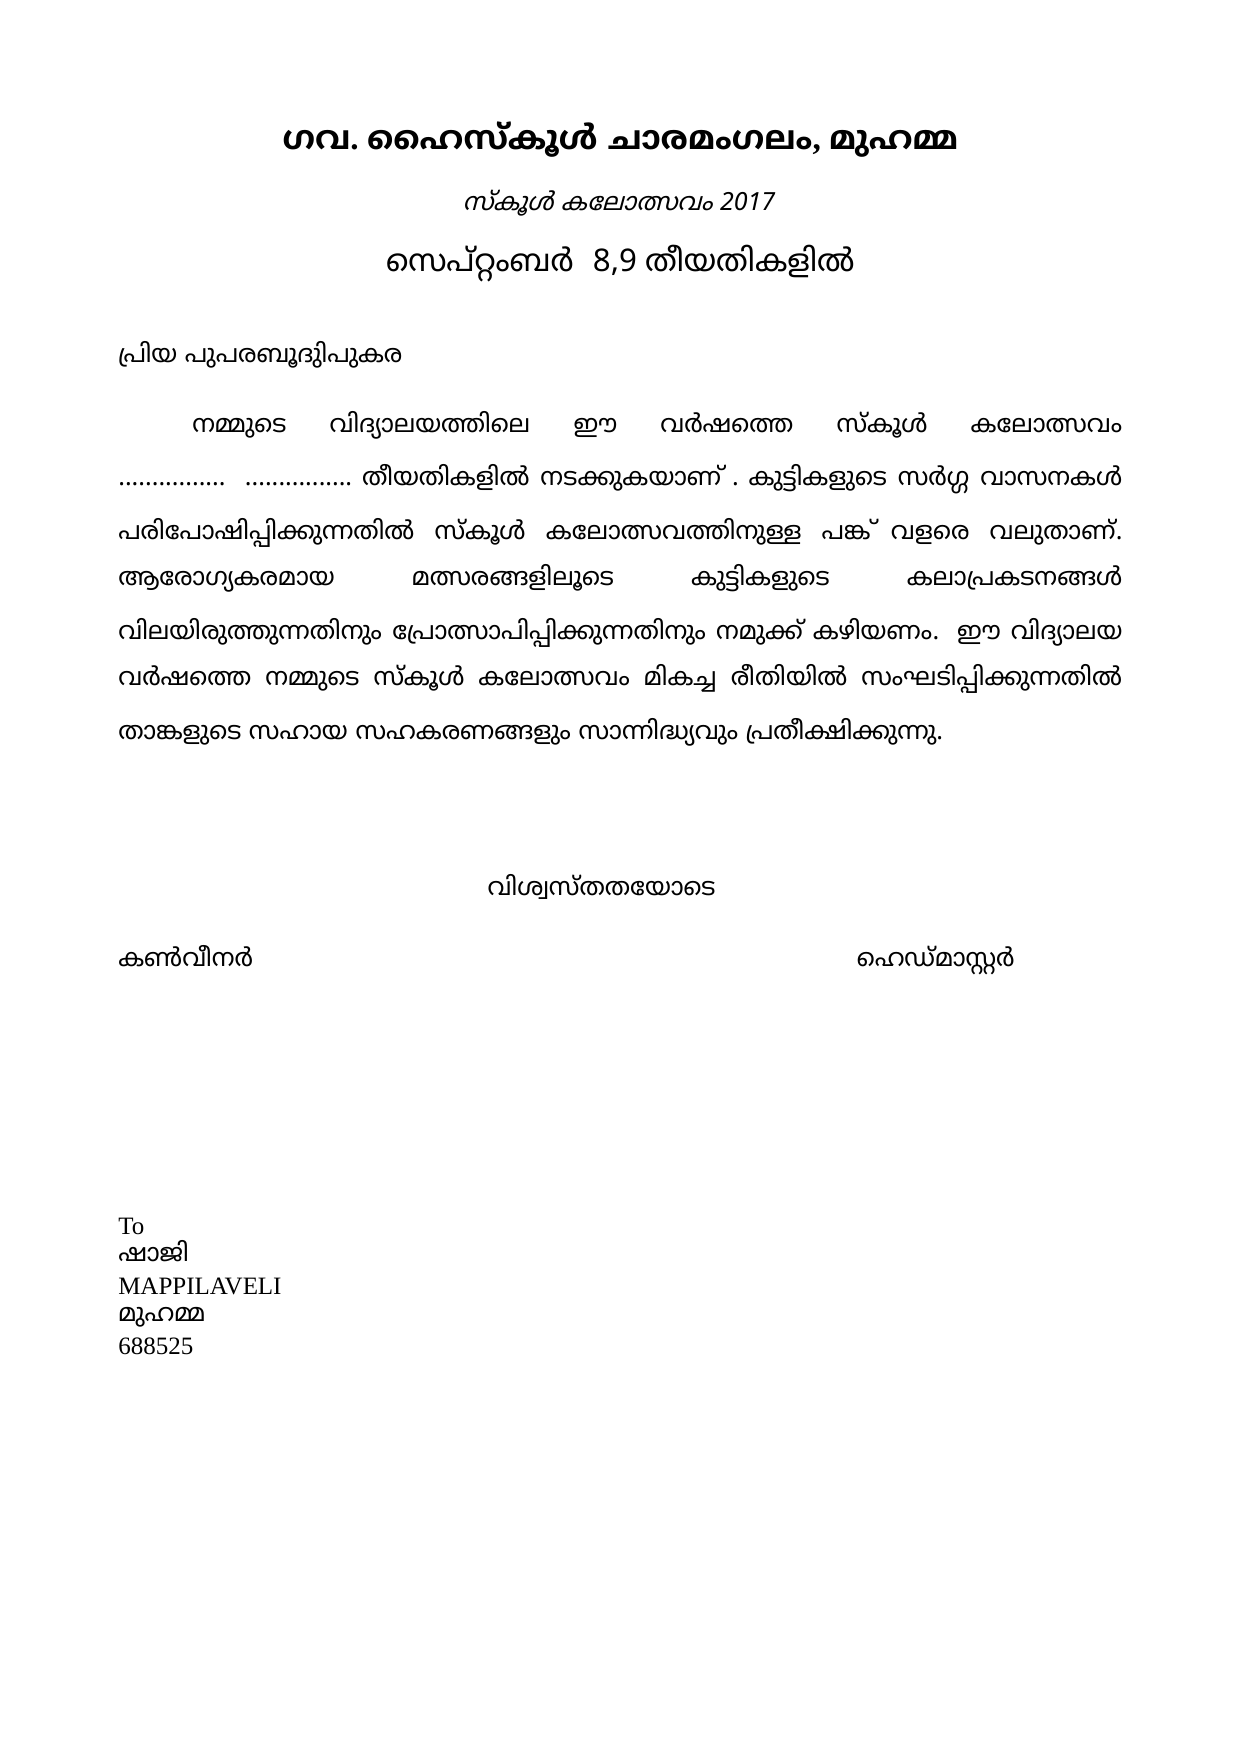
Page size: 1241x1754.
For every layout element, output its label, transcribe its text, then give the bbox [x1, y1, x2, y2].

text To [118, 1211, 1122, 1240]
text MAPPILAVELI [118, 1271, 1122, 1300]
text മുഹമ്മ [118, 1300, 1122, 1331]
text 688525 [118, 1331, 1122, 1360]
text കണ്‍വീനര്‍ ഹെഡ്‌മാസ്റ്റര്‍ [118, 939, 1122, 976]
text ഗവ. ഹൈസ്കൂള്‍ ചാരമംഗലം, മുഹമ്മ [118, 118, 1122, 162]
text വിശ്വസ്തതയോടെ [118, 869, 1122, 905]
text നമ്മുടെ വിദ്യാലയത്തിലെ ഈ വര്‍ഷത്തെ സ്കൂള്‍ കലോത്സവം ................ ................ തീയതികളില്‍ നടക്കുകയാണ് . കുട്ടികളുടെ സര്‍ഗ്ഗ വാസനകള്‍ പരിപോഷിപ്പിക്കുന്നതില്‍ സ്കൂള്‍ കലോത്സവത്തിനുള്ള പങ്ക് വളരെ വലുതാണ്. ആരോഗ്യകരമായ മത്സരങ്ങളിലൂടെ കുട്ടികളുടെ കലാപ്രകടനങ്ങള്‍ വിലയിരുത്തുന്നതിനും പ്രോത്സാപിപ്പിക്കുന്നതിനും നമുക്ക് കഴിയണം. ഈ വിദ്യാലയ വര്‍ഷത്തെ നമ്മുടെ സ്കൂള്‍ കലോത്സവം മികച്ച രീതിയില്‍ സംഘടിപ്പിക്കുന്നതില്‍ താങ്കളുടെ സഹായ സഹകരണങ്ങളും സാന്നിദ്ധ്യവും പ്രതീക്ഷിക്കുന്നു. [118, 406, 1122, 749]
text പ്രിയ പുപരബൂദുിപുകര [118, 341, 1122, 372]
text സ്കൂള്‍ കലോത്സവം 2017 [118, 184, 1122, 220]
text ഷാജി [118, 1240, 1122, 1271]
text ‌‌ [118, 801, 1122, 835]
text സെപ്റ്റംബര്‍ 8,9 തീയതികളില്‍ [118, 238, 1122, 284]
